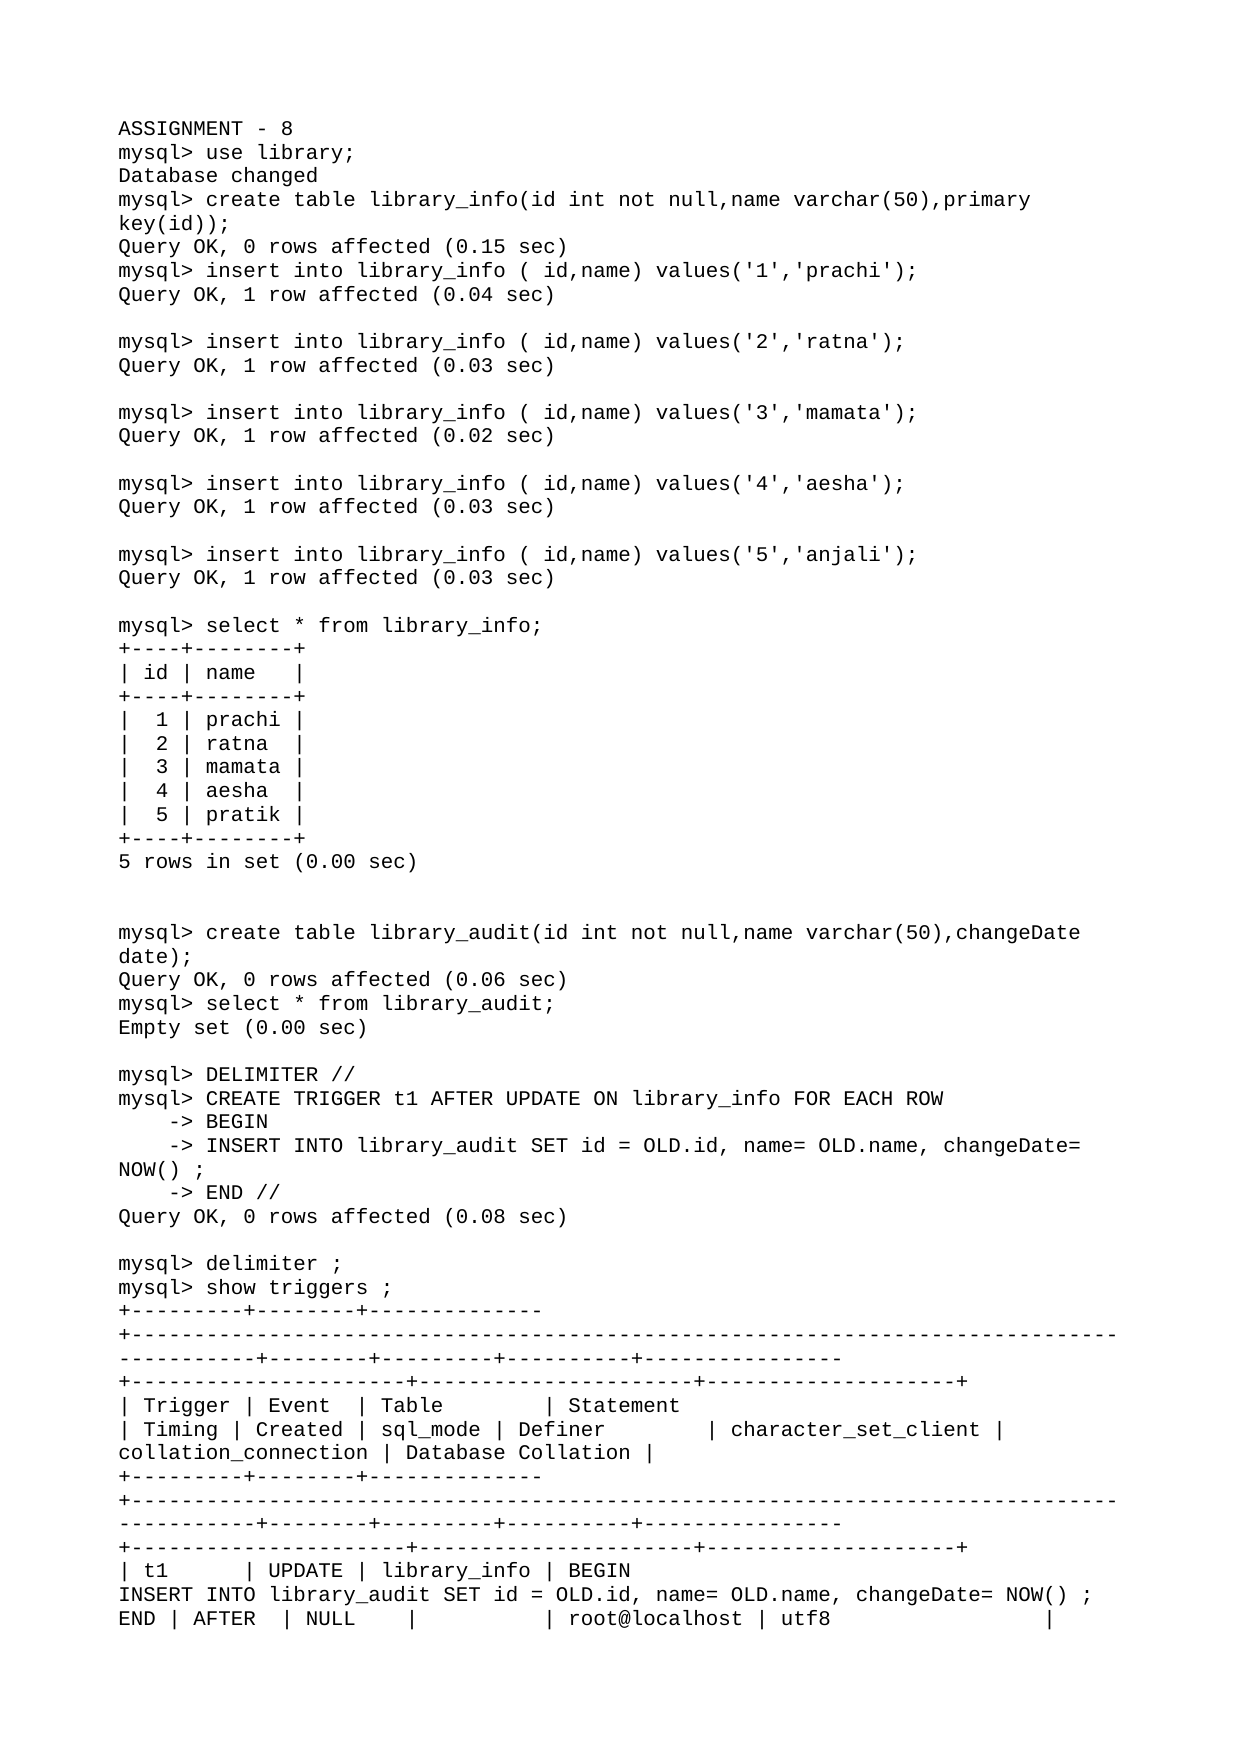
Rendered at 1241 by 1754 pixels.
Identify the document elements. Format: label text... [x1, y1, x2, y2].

text | 1 | prachi | [118, 709, 1122, 733]
text Query OK, 1 row affected (0.02 sec) [118, 426, 1122, 449]
text +----+--------+ [118, 638, 1122, 662]
text mysql> insert into library_info ( id,name) values('4','aesha'); [118, 473, 1122, 496]
text | 3 | mamata | [118, 757, 1122, 780]
text | t1 | UPDATE | library_info | BEGIN [118, 1561, 1122, 1584]
text | Trigger | Event | Table | Statement | Timing | Created | sql_mode | Definer | character_set_client | collation_connection | Database Collation | [118, 1395, 1122, 1466]
text | id | name | [118, 662, 1122, 686]
text mysql> DELIMITER // [118, 1064, 1122, 1088]
text Empty set (0.00 sec) [118, 1017, 1122, 1040]
text Query OK, 1 row affected (0.03 sec) [118, 567, 1122, 591]
text mysql> select * from library_audit; [118, 993, 1122, 1017]
text mysql> insert into library_info ( id,name) values('5','anjali'); [118, 544, 1122, 567]
text Database changed [118, 165, 1122, 189]
text ASSIGNMENT - 8 [118, 118, 1122, 142]
text -> BEGIN [118, 1111, 1122, 1135]
text | 5 | pratik | [118, 804, 1122, 827]
text Query OK, 1 row affected (0.03 sec) [118, 354, 1122, 378]
text mysql> select * from library_info; [118, 615, 1122, 638]
text +---------+--------+--------------+------------------------------------------------------------------------------------------+--------+---------+----------+----------------+----------------------+----------------------+--------------------+ [118, 1466, 1122, 1561]
text INSERT INTO library_audit SET id = OLD.id, name= OLD.name, changeDate= NOW() ; [118, 1584, 1122, 1608]
text mysql> insert into library_info ( id,name) values('1','prachi'); [118, 260, 1122, 284]
text Query OK, 0 rows affected (0.15 sec) [118, 236, 1122, 260]
text mysql> use library; [118, 142, 1122, 165]
text +----+--------+ [118, 686, 1122, 709]
text mysql> insert into library_info ( id,name) values('2','ratna'); [118, 331, 1122, 354]
text -> INSERT INTO library_audit SET id = OLD.id, name= OLD.name, changeDate= NOW() ; [118, 1135, 1122, 1182]
text mysql> show triggers ; [118, 1277, 1122, 1300]
text Query OK, 0 rows affected (0.06 sec) [118, 969, 1122, 993]
text -> END // [118, 1182, 1122, 1206]
text Query OK, 1 row affected (0.04 sec) [118, 284, 1122, 307]
text 5 rows in set (0.00 sec) [118, 851, 1122, 875]
text mysql> insert into library_info ( id,name) values('3','mamata'); [118, 402, 1122, 426]
text +----+--------+ [118, 827, 1122, 851]
text Query OK, 1 row affected (0.03 sec) [118, 496, 1122, 520]
text | 2 | ratna | [118, 733, 1122, 757]
text mysql> create table library_info(id int not null,name varchar(50),primary key(id)); [118, 189, 1122, 236]
text +---------+--------+--------------+------------------------------------------------------------------------------------------+--------+---------+----------+----------------+----------------------+----------------------+--------------------+ [118, 1300, 1122, 1395]
text | 4 | aesha | [118, 780, 1122, 804]
text Query OK, 0 rows affected (0.08 sec) [118, 1206, 1122, 1229]
text mysql> CREATE TRIGGER t1 AFTER UPDATE ON library_info FOR EACH ROW [118, 1088, 1122, 1111]
text mysql> delimiter ; [118, 1253, 1122, 1277]
text mysql> create table library_audit(id int not null,name varchar(50),changeDate date); [118, 922, 1122, 969]
text END | AFTER | NULL | | root@localhost | utf8 | [118, 1608, 1122, 1631]
